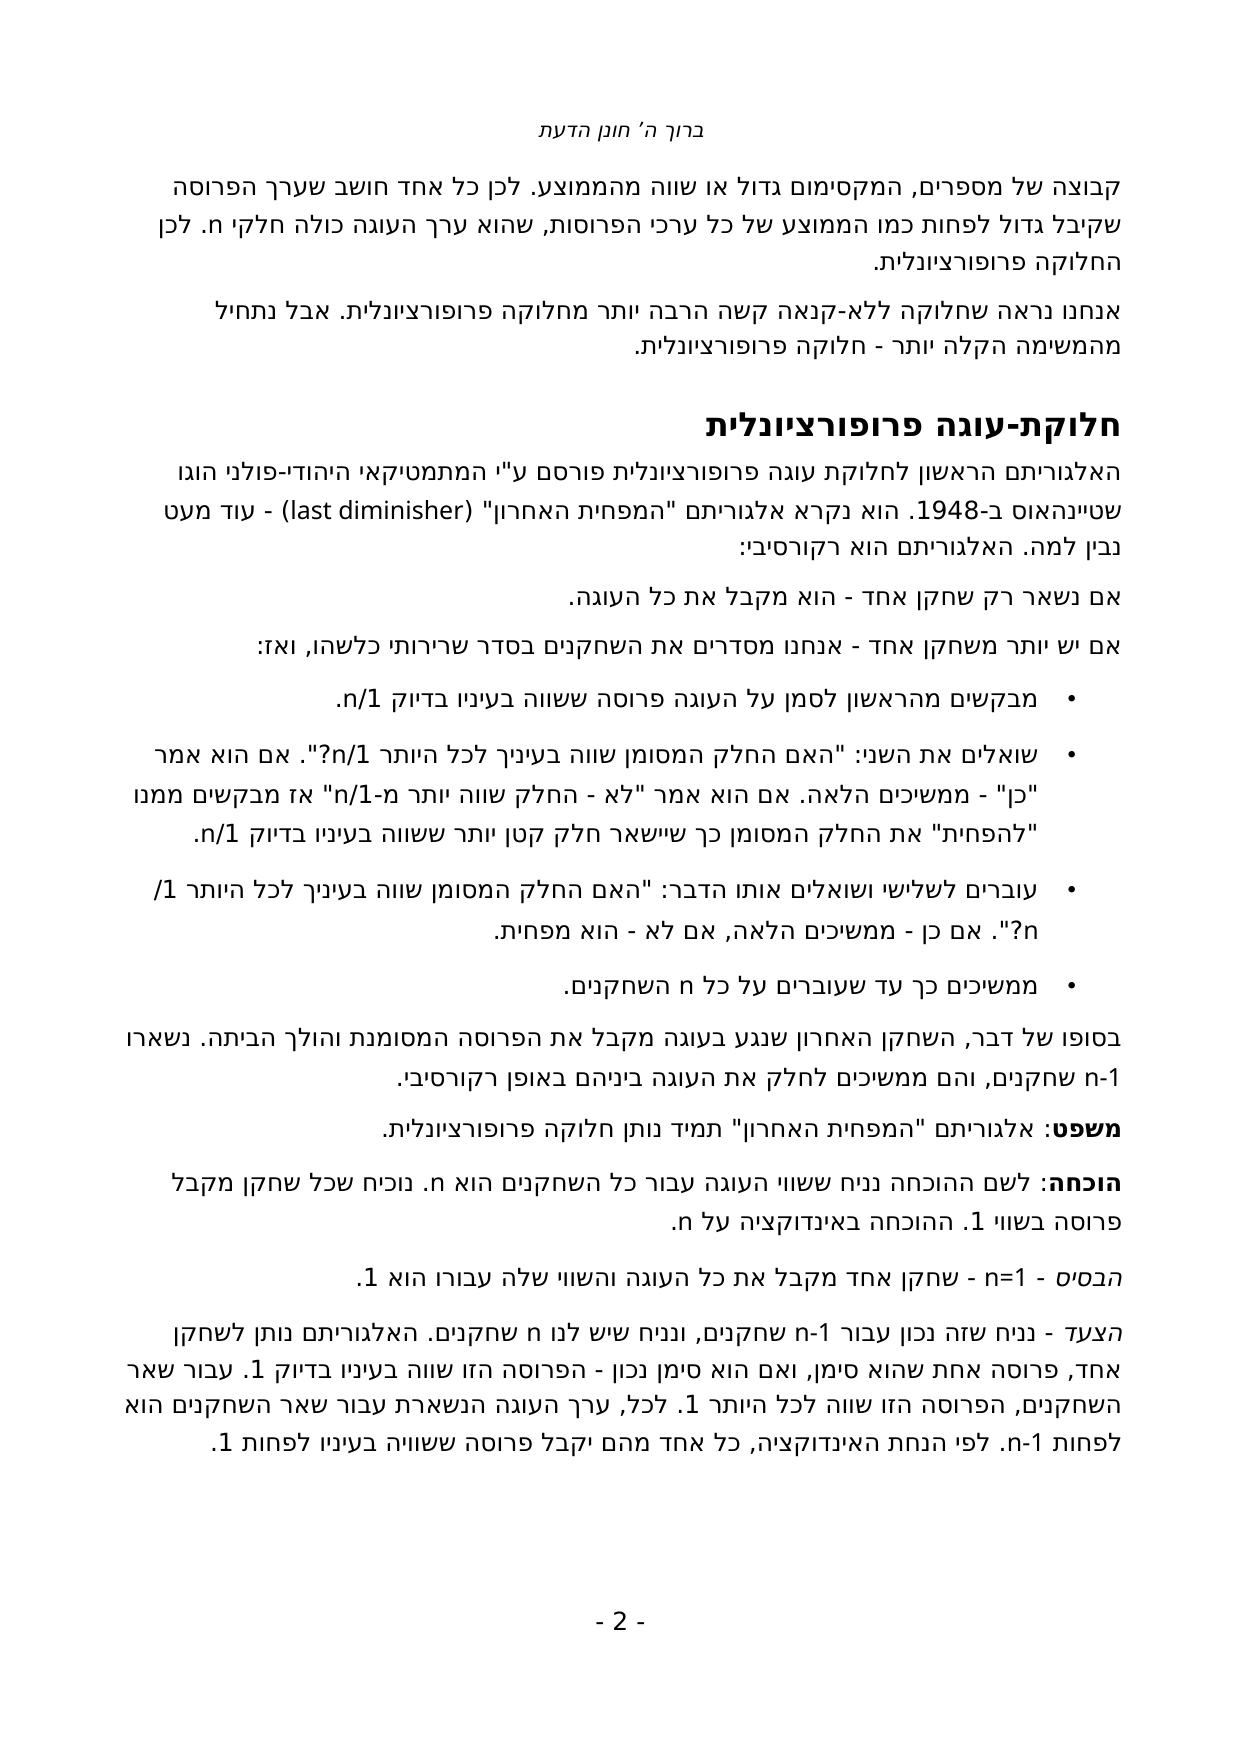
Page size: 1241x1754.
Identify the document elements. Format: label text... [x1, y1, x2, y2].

text בסופו של דבר, השחקן האחרון שנגע בעוגה מקבל את הפרוסה המסומנת והולך הביתה. נשארו n-1 שחקנים, והם ממשיכים לחלק את העוגה ביניהם באופן רקורסיבי. [118, 1023, 1122, 1093]
list שואלים את השני: "האם החלק המסומן שווה בעיניך לכל היותר 1/n?". אם הוא אמר "כן" - ממשיכים הלאה. אם הוא אמר "לא - החלק שווה יותר מ-1/n" אז מבקשים ממנו "להפחית" את החלק המסומן כך שיישאר חלק קטן יותר ששווה בעיניו בדיוק 1/n. [118, 736, 1076, 850]
text אם נשאר רק שחקן אחד - הוא מקבל את כל העוגה. [118, 582, 1122, 611]
text הוכחה: לשם ההוכחה נניח ששווי העוגה עבור כל השחקנים הוא n. נוכיח שכל שחקן מקבל פרוסה בשווי 1. ההוכחה באינדוקציה על n. [118, 1164, 1122, 1238]
text הבסיס - n=1 - שחקן אחד מקבל את כל העוגה והשווי שלה עבורו הוא 1. [118, 1259, 1122, 1293]
list ממשיכים כך עד שעוברים על כל n השחקנים. [118, 968, 1076, 1002]
list מבקשים מהראשון לסמן על העוגה פרוסה ששווה בעיניו בדיוק 1/n. [118, 681, 1076, 715]
list עוברים לשלישי ושואלים אותו הדבר: "האם החלק המסומן שווה בעיניך לכל היותר 1/n?". אם כן - ממשיכים הלאה, אם לא - הוא מפחית. [118, 872, 1076, 946]
text אנחנו נראה שחלוקה ללא-קנאה קשה הרבה יותר מחלוקה פרופורציונלית. אבל נתחיל מהמשימה הקלה יותר - חלוקה פרופורציונלית. [118, 296, 1122, 361]
text האלגוריתם הראשון לחלוקת עוגה פרופורציונלית פורסם ע"י המתמטיקאי היהודי-פולני הוגו שטיינהאוס ב-1948. הוא נקרא אלגוריתם "המפחית האחרון" (last diminisher) - עוד מעט נבין למה. האלגוריתם הוא רקורסיבי: [118, 457, 1122, 561]
text קבוצה של מספרים, המקסימום גדול או שווה מהממוצע. לכן כל אחד חושב שערך הפרוסה שקיבל גדול לפחות כמו הממוצע של כל ערכי הפרוסות, שהוא ערך העוגה כולה חלקי n. לכן החלוקה פרופורציונלית. [118, 172, 1122, 276]
text הצעד - נניח שזה נכון עבור n-1 שחקנים, ונניח שיש לנו n שחקנים. האלגוריתם נותן לשחקן אחד, פרוסה אחת שהוא סימן, ואם הוא סימן נכון - הפרוסה הזו שווה בעיניו בדיוק 1. עבור שאר השחקנים, הפרוסה הזו שווה לכל היותר 1. לכל, ערך העוגה הנשארת עבור שאר השחקנים הוא לפחות n-1. לפי הנחת האינדוקציה, כל אחד מהם יקבל פרוסה ששוויה בעיניו לפחות 1. [118, 1315, 1122, 1459]
text משפט: אלגוריתם "המפחית האחרון" תמיד נותן חלוקה פרופורציונלית. [118, 1114, 1122, 1144]
subtitle חלוקת-עוגה פרופורציונלית [118, 406, 1122, 445]
text אם יש יותר משחקן אחד - אנחנו מסדרים את השחקנים בסדר שרירותי כלשהו, ואז: [118, 631, 1122, 661]
